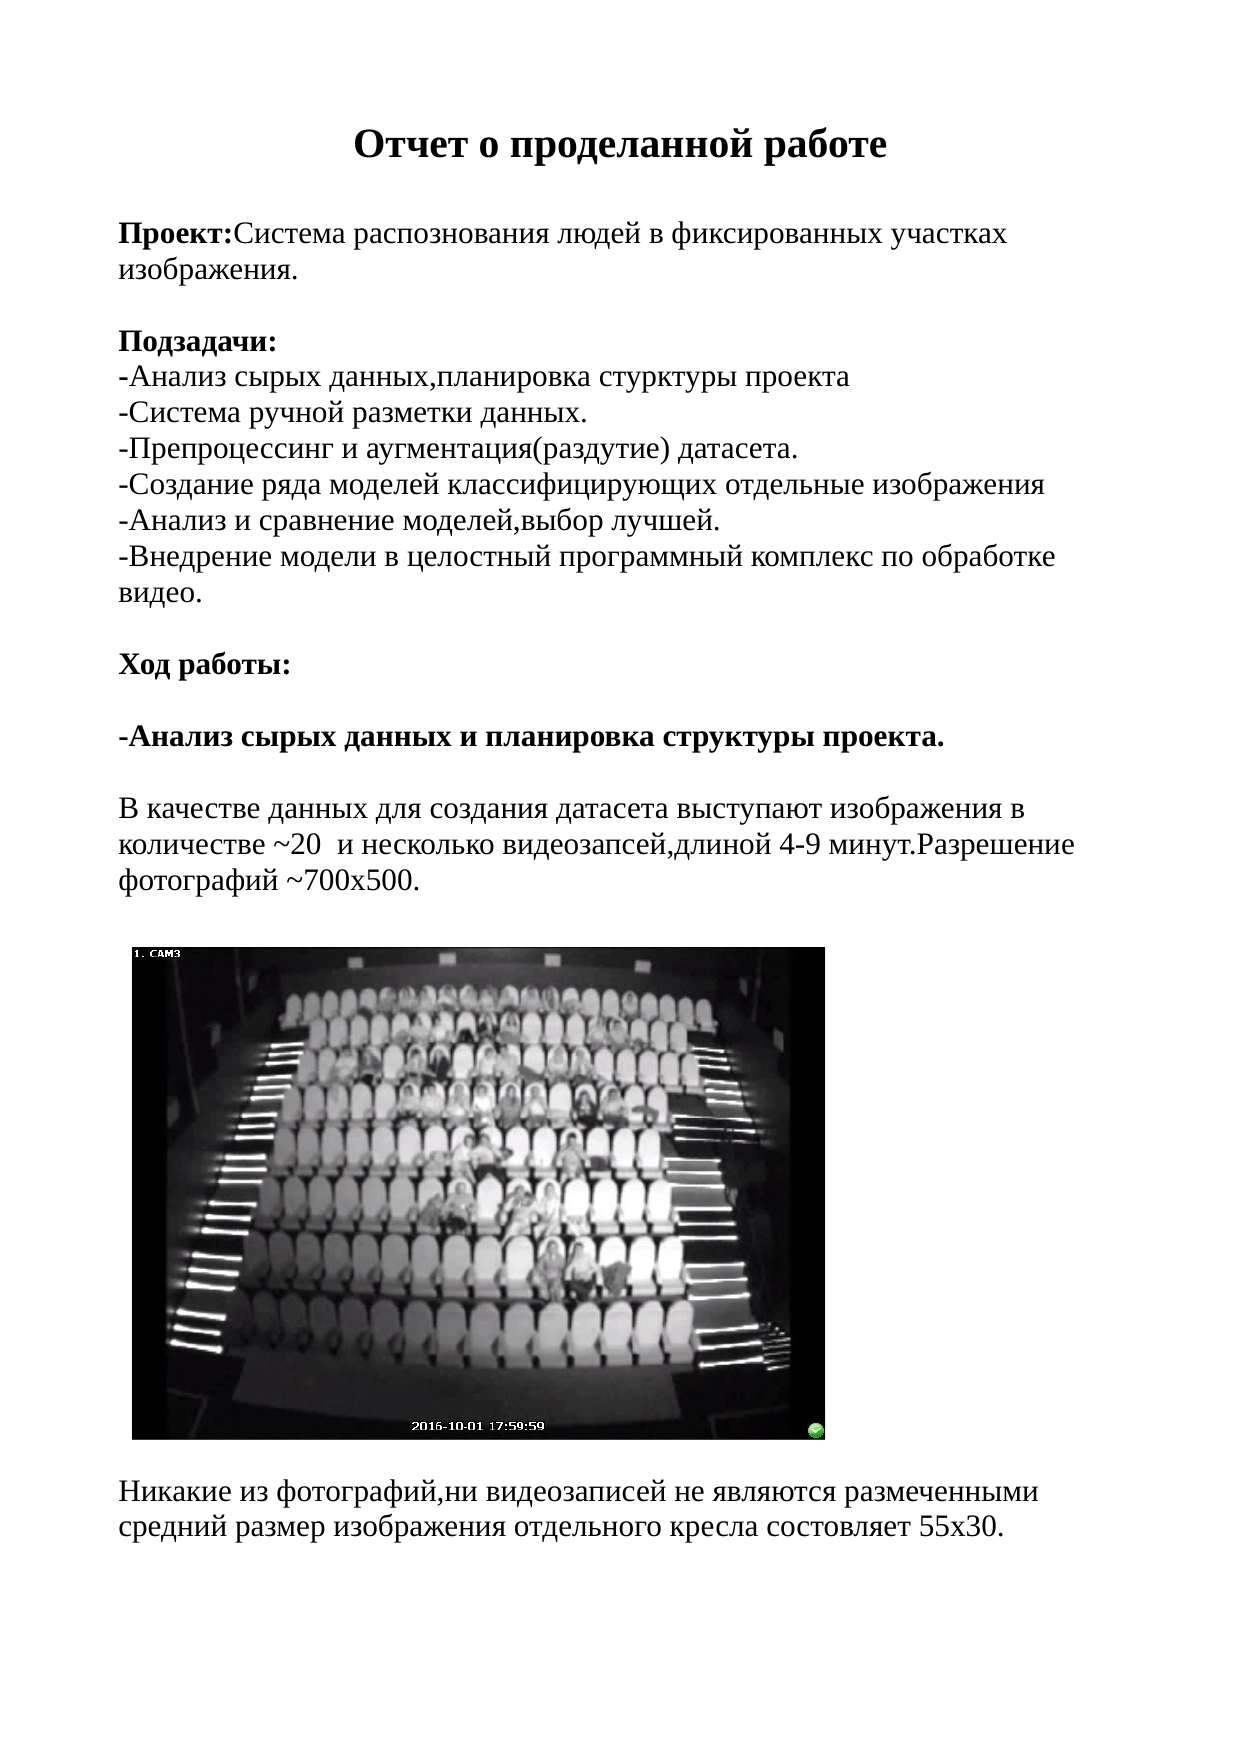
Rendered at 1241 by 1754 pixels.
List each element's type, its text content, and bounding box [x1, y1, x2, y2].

picture [131, 947, 826, 1440]
text -Анализ сырых данных,планировка стурктуры проекта [118, 358, 1122, 394]
text -Анализ и сравнение моделей,выбор лучшей. [118, 501, 1122, 537]
text -Внедрение модели в целостный программный комплекс по обработке видео. [118, 537, 1122, 609]
text -Создание ряда моделей классифицирующих отдельные изображения [118, 466, 1122, 501]
text Отчет о проделанной работе [118, 118, 1122, 166]
text Никакие из фотографий,ни видеозаписей не являются размеченными средний размер изображения отдельного кресла состовляет 55x30. [118, 1472, 1122, 1544]
text Ход работы: [118, 645, 1122, 681]
text Проект:Система распознования людей в фиксированных участках изображения. [118, 214, 1122, 286]
text -Препроцессинг и аугментация(раздутие) датасета. [118, 429, 1122, 466]
text -Система ручной разметки данных. [118, 394, 1122, 429]
text -Анализ сырых данных и планировка структуры проекта. [118, 717, 1122, 753]
text В качестве данных для создания датасета выступают изображения в количестве ~20 и несколько видеозапсей,длиной 4-9 минут.Разрешение фотографий ~700x500. [118, 789, 1122, 897]
text Подзадачи: [118, 322, 1122, 358]
